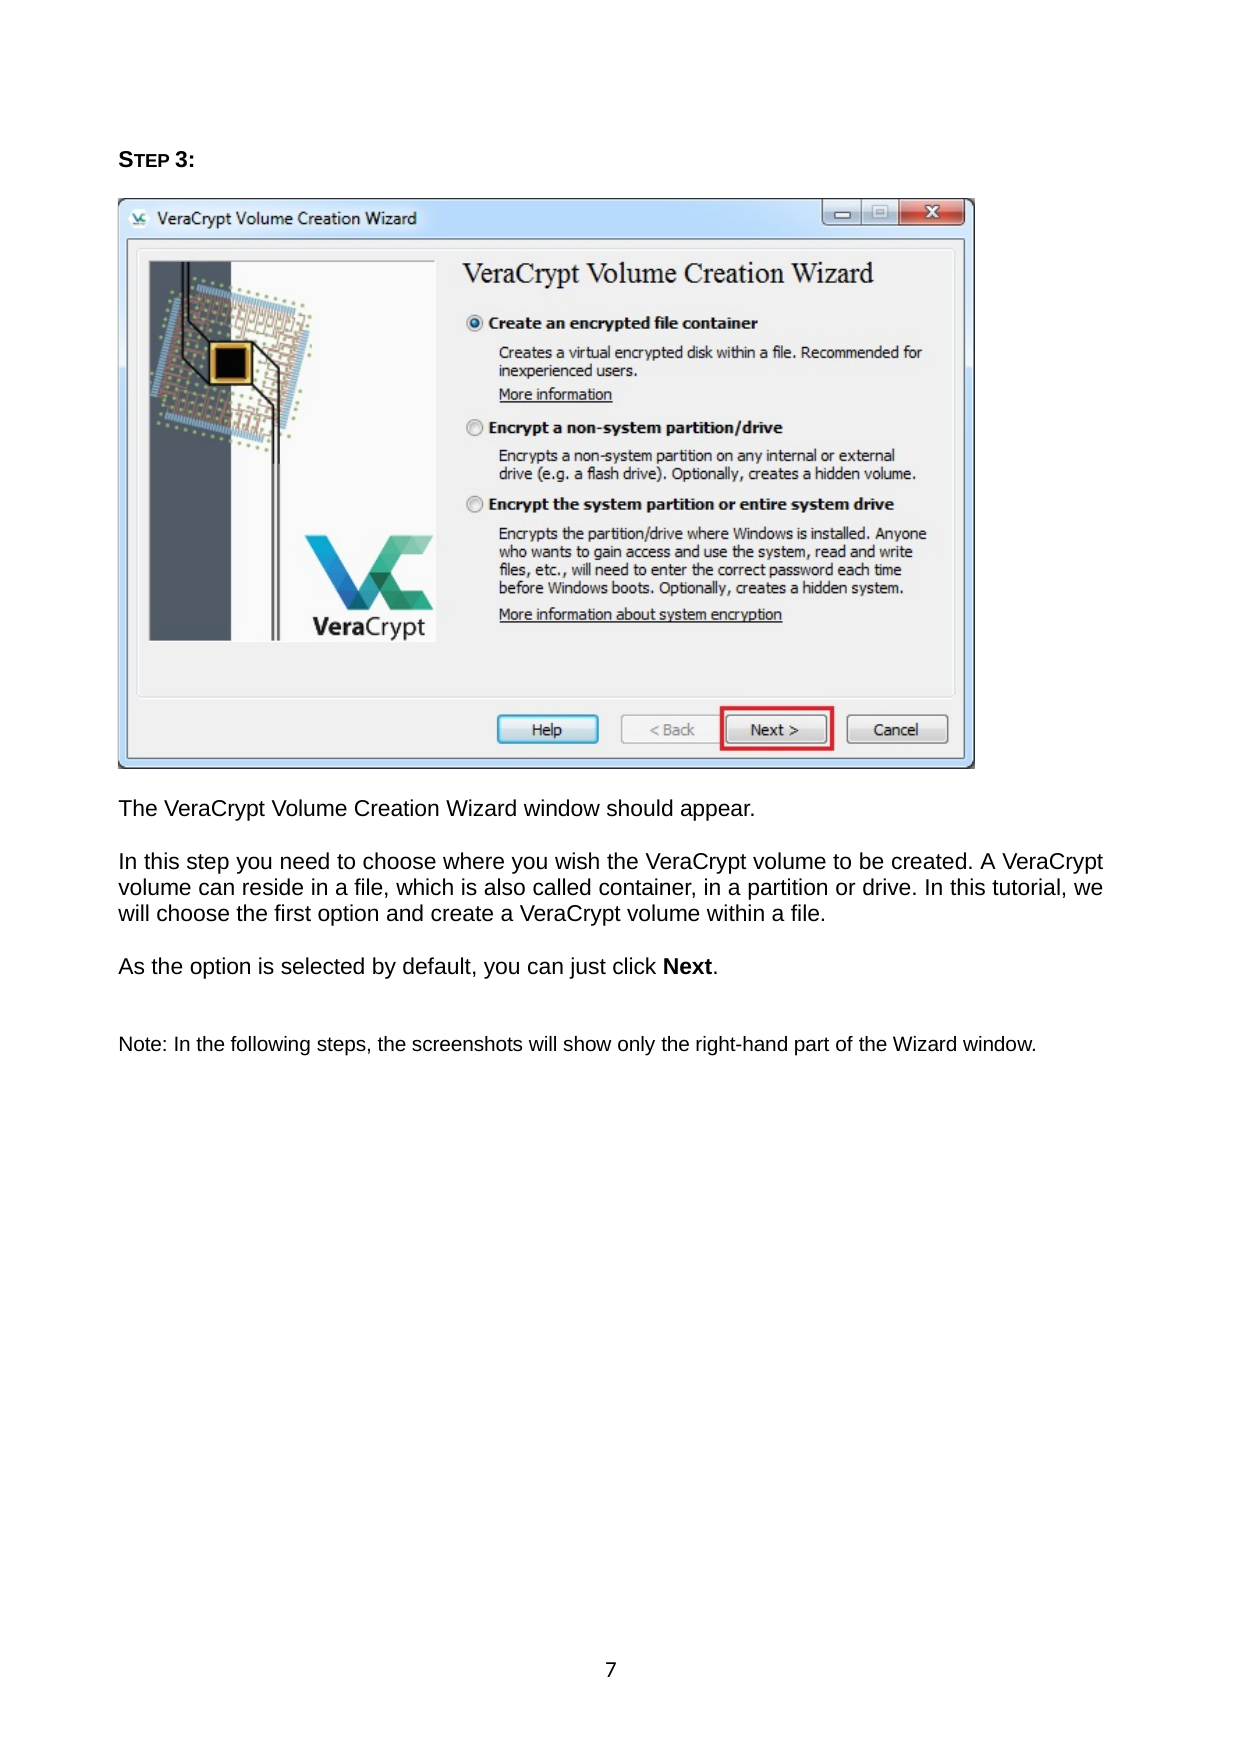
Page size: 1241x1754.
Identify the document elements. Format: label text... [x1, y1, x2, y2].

text The VeraCrypt Volume Creation Wizard window should appear. [118, 795, 1115, 821]
text STEP 3: [118, 146, 1115, 172]
picture [117, 198, 975, 769]
text As the option is selected by default, you can just click Next. [118, 953, 1115, 979]
text In this step you need to choose where you wish the VeraCrypt volume to be created. A VeraCrypt volume can reside in a file, which is also called container, in a partition or drive. In this tutorial, we will choose the first option and create a VeraCrypt volume within a file. [118, 848, 1104, 927]
text Note: In the following steps, the screenshots will show only the right-hand part of the Wizard window. [118, 1032, 1115, 1056]
